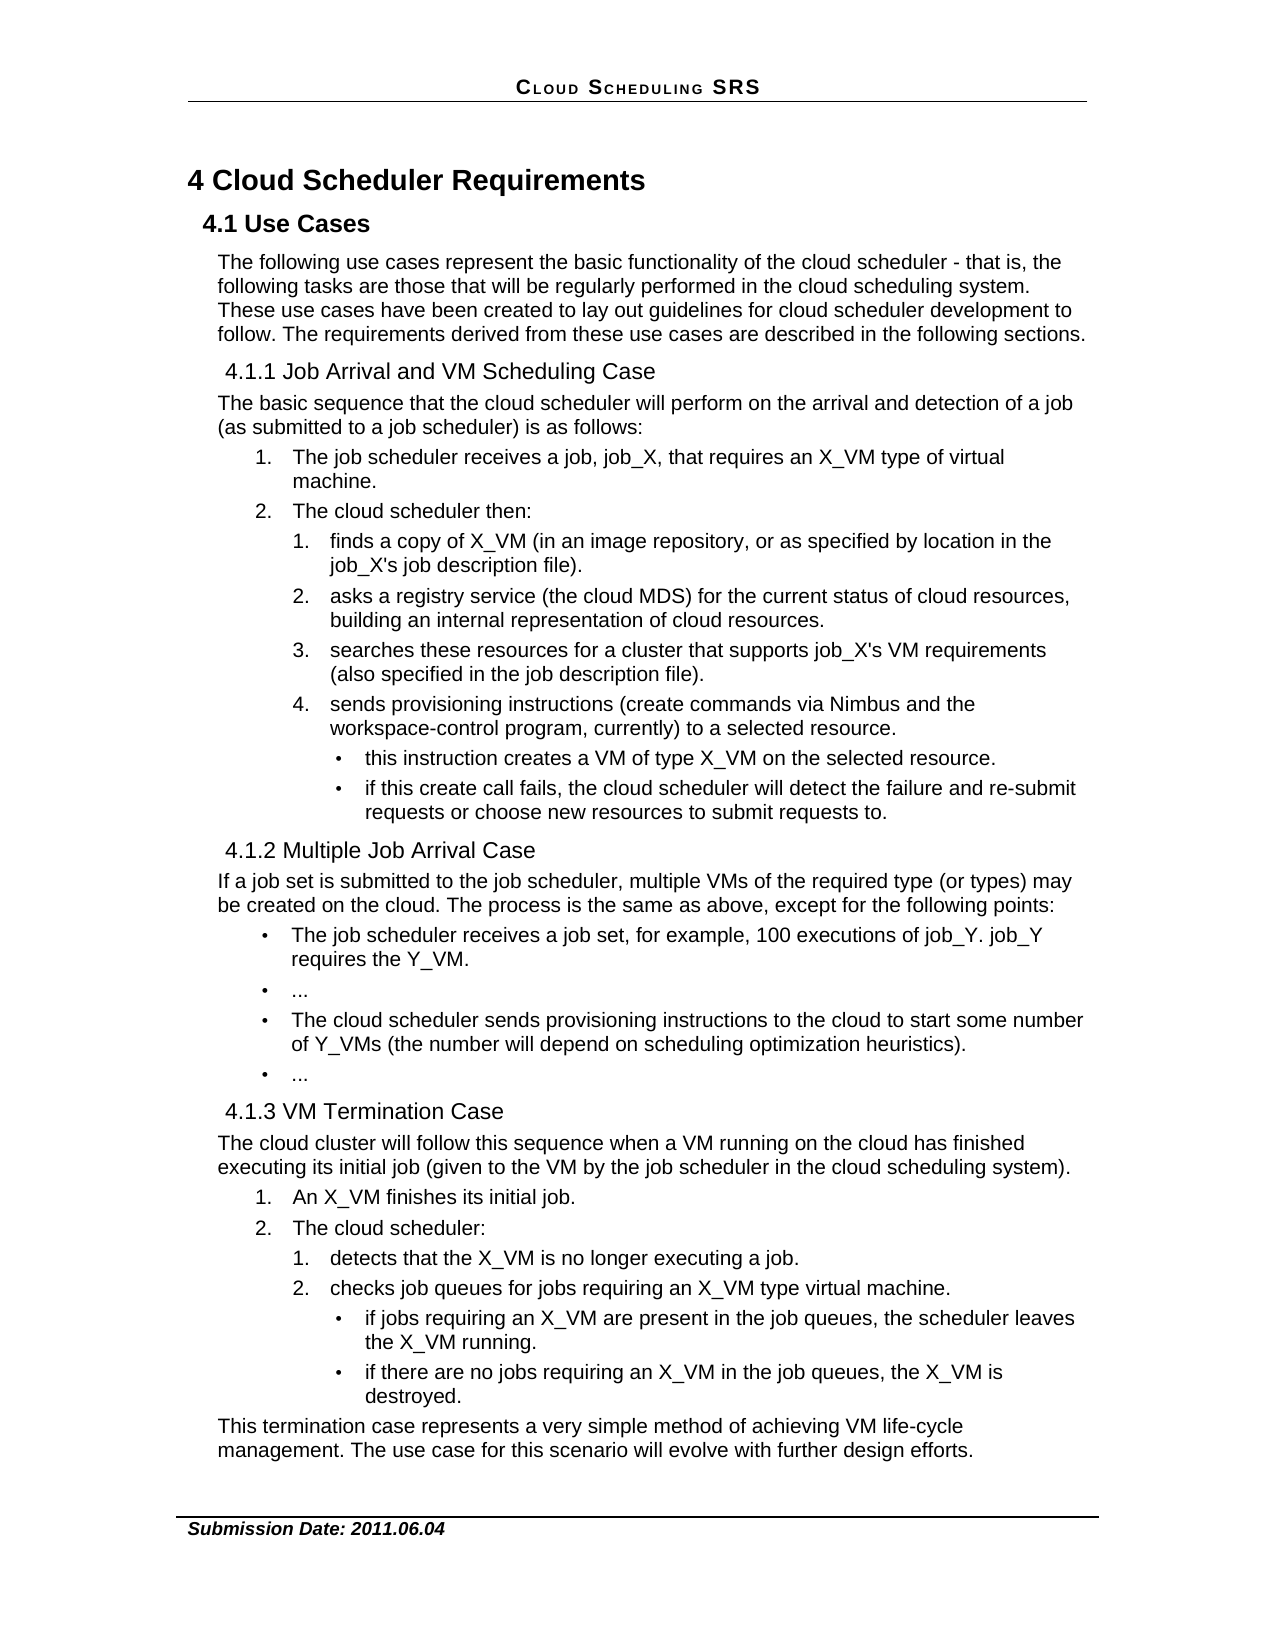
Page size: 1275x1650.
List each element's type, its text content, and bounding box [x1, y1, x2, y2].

list detects that the X_VM is no longer executing a job. [292, 1246, 1087, 1269]
text This termination case represents a very simple method of achieving VM life-cycle management. The use case for this scenario will evolve with further design efforts. [217, 1414, 1087, 1462]
list searches these resources for a cluster that supports job_X's VM requirements (also specified in the job description file). [292, 638, 1087, 686]
list The cloud scheduler then: [255, 499, 1087, 523]
list The cloud scheduler: [255, 1215, 1087, 1239]
list if jobs requiring an X_VM are present in the job queues, the scheduler leaves the X_VM running. [335, 1306, 1087, 1354]
subtitle Use Cases [202, 208, 1087, 237]
list The cloud scheduler sends provisioning instructions to the cloud to start some number of Y_VMs (the number will depend on scheduling optimization heuristics). [262, 1008, 1087, 1056]
list sends provisioning instructions (create commands via Nimbus and the workspace-control program, currently) to a selected resource. [292, 692, 1087, 740]
list ... [262, 977, 1087, 1001]
subtitle VM Termination Case [225, 1098, 1087, 1125]
subtitle Cloud Scheduler Requirements [187, 162, 1087, 196]
list if there are no jobs requiring an X_VM in the job queues, the X_VM is destroyed. [335, 1360, 1087, 1408]
subtitle Job Arrival and VM Scheduling Case [225, 358, 1087, 384]
text The cloud cluster will follow this sequence when a VM running on the cloud has finished executing its initial job (given to the VM by the job scheduler in the cloud scheduling system). [217, 1131, 1087, 1179]
list finds a copy of X_VM (in an image repository, or as specified by location in the job_X's job description file). [292, 529, 1087, 577]
text The basic sequence that the cloud scheduler will perform on the arrival and detection of a job (as submitted to a job scheduler) is as follows: [217, 391, 1087, 439]
list An X_VM finishes its initial job. [255, 1185, 1087, 1209]
list ... [262, 1062, 1087, 1086]
list The job scheduler receives a job set, for example, 100 executions of job_Y. job_Y requires the Y_VM. [262, 923, 1087, 971]
text The following use cases represent the basic functionality of the cloud scheduler - that is, the following tasks are those that will be regularly performed in the cloud scheduling system. These use cases have been created to lay out guidelines for cloud scheduler development to follow. The requirements derived from these use cases are described in the following sections. [217, 250, 1087, 346]
list asks a registry service (the cloud MDS) for the current status of cloud resources, building an internal representation of cloud resources. [292, 583, 1087, 631]
list The job scheduler receives a job, job_X, that requires an X_VM type of virtual machine. [255, 445, 1087, 493]
list this instruction creates a VM of type X_VM on the selected resource. [335, 746, 1087, 770]
text If a job set is submitted to the job scheduler, multiple VMs of the required type (or types) may be created on the cloud. The process is the same as above, except for the following points: [217, 869, 1087, 917]
subtitle Multiple Job Arrival Case [225, 837, 1087, 863]
list if this create call fails, the cloud scheduler will detect the failure and re-submit requests or choose new resources to submit requests to. [335, 776, 1087, 824]
list checks job queues for jobs requiring an X_VM type virtual machine. [292, 1276, 1087, 1300]
